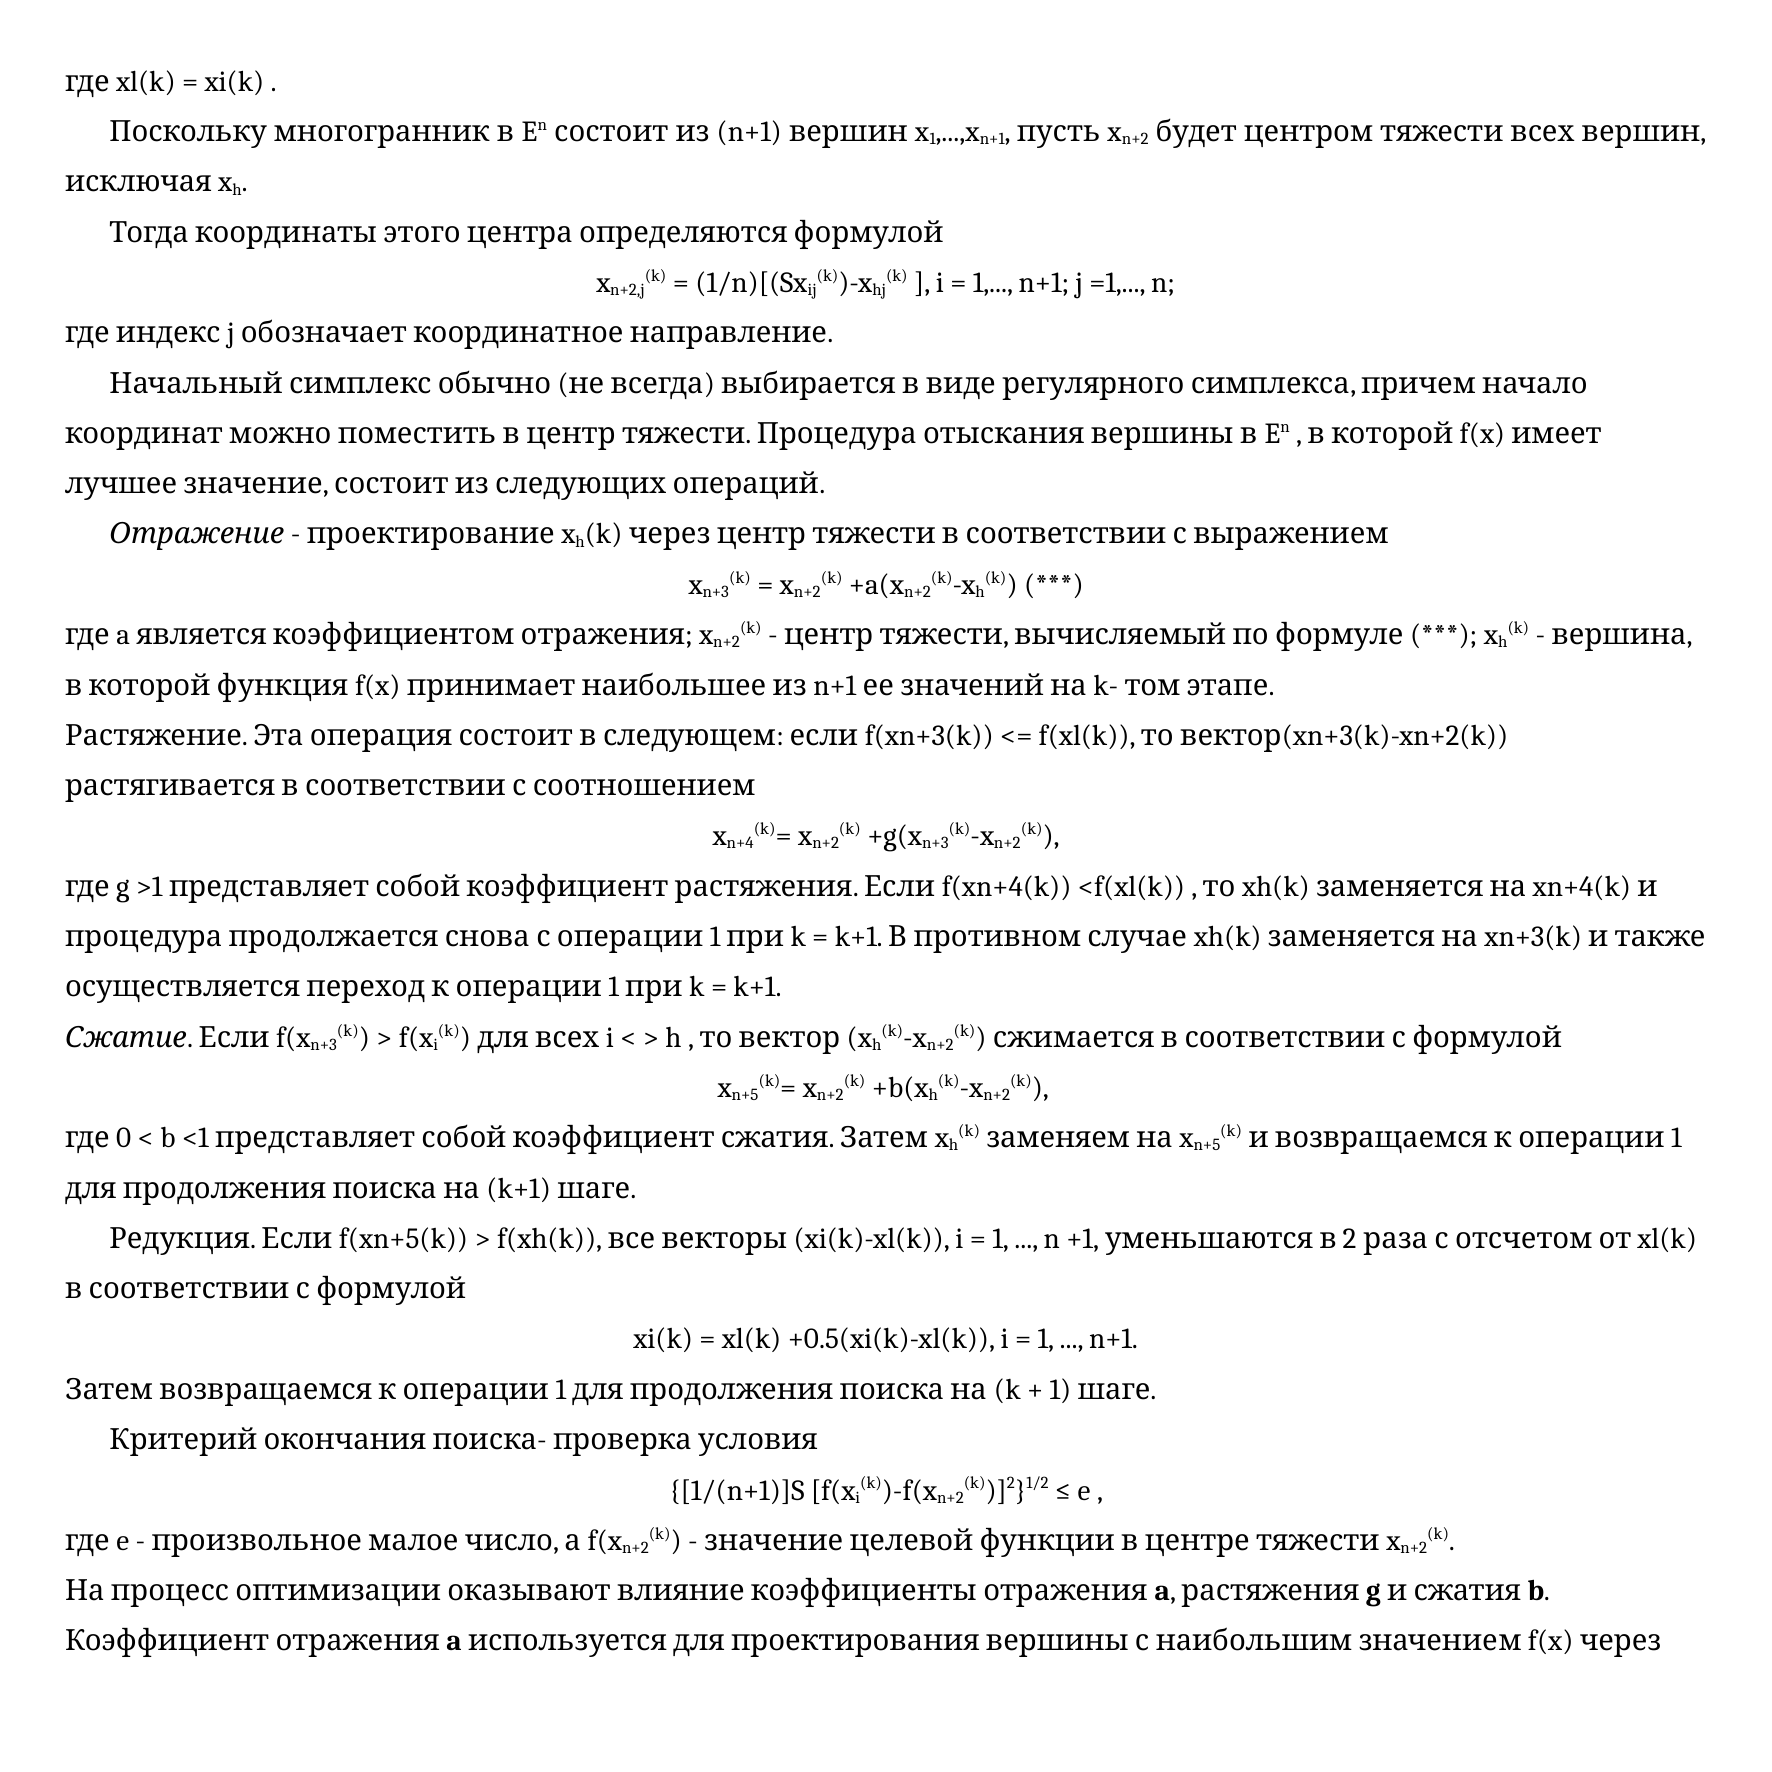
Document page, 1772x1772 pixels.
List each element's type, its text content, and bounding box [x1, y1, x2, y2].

table_cell Блок оптимизации параметров модели предназначен для подбора таких параметров оптимизации, которые бы удовлетворяли необходимым значениям критериев оптимизации. Свойства блока оптимизации: Режим оптимизации параметров — оптимизация осуществляется либо динамически в течение одного цикла моделирования системы, изменяя параметр оптимизации прямо в ходе моделирования, либо по полному переходному процессу системы с помощью серии последовательных циклов моделирования, в каждом из которых обновляется значение оптимизируемого параметра. Периодично анализа критериев оптимизации при расчете в динамике, сек — как часто в ходе моделирования будет происходить анализ критериев и следовательно изменение значения оптимизируемого параметра. Опция имеет смысл только при установленном динамическом режиме оптимизации параметров. Начальные приближения выходов блока — начальные значения оптимизируемых параметров с которых начинается расчет. Минимальные значения выходов блока — показывает минимальные значения, которые могут принимать оптимизируемые параметры. Максимальные значения выходов блока — показывает максимальные значения, которые могут принимать оптимизируемые параметры. Абсолютная точность подбора значений выходов — минимальный щаг, с которым могут изменяться выходные величины. Начальные приращения значений выходов — величина изменения значений выходов на первом шаге подбора. Минимальные значения входных критериев оптимизации — нижняя граница целевого диапазона критериев оптимизации. Задается в виде линейного массива, если критериев больше одного. Максимальные значения входных критериев оптимизации — верхняя граница целевого диапазона критериев оптимизации. Задается в виде линейного массива, если критериев больше одного. Тип суммарного критерия оптимизации — метод свертывания критериев, для формирования целевой функции. Метод оптимизации — используемый численный метод оптимизации. Максимальное количество повторных моделирований при расчете по полному переходному процессу — максимальное число повторных моделирований в ходе которых алгоритм будет пытаться подобрать оптимальные параметры. Если по окончании указанного числа расчетов, не были найдены значения параметров, удовлетворяющие критериям оптимизации, то расчет прерывается. Опция применима только если выбран режим оптимизации «По полному переходному процессу» Количество серий случайных испытаний для стохастического метода - Количество случайных испытаний в одной серии для стохастического метода - Выдача информации о процессе оптимизации — включение опции означает выдачу информационных сообщений о значении параметров и критериев оптимизации после каждого их изменения в процессе расчета системы. Параметры оптимизации или оптимизируемые параметры — это независимые величины, значение которых подбирается блоком на основании существующих численных методов оптимизации, с целью соответствия определенных критериев оптимизации своим целевым значениям. Критерии оптимизации — избранные величины, к диапазону значений которых предъявляются определенные требования, и на значения которых прямо или косвенно влияют значения параметров оптимизации. Таким образом, задачу оптимизации можно сформулировать, как нахождение вектора параметров оптимизации, при которых критерии качества удовлетворяют своим ограничениям. Задача оптимизации плохо поддается формализации, поэтому для получения сколь-нибудь эффективных ее результатов, множество критериев и параметров оптимизации, имеющих разную физическую природу и диапазоны изменения, должны быть масштабированы и переведены к нормированным величинам. При наличии множества критериев, для формализации условия задачи оптимизации, обычно переходят от нескольких частных критериев q1, …, qm к одному общему критерию, который формируется в виде функции частных критериев. Такую процедуру называют свертыванием критериев. В результате получаем общий критерий (целевую функцию) f(x) = j (q1(x), ... , qm(x) ) в виде функции от оптимизируемых параметров. Решение задачи многокритериальной оптимизации сводится к минимизации этого критерия. Один из наиболее часто используемых способов свертывания частных критериев — средний степенной критерий оптимальности. Именно он используется для свертывания критериев оптимизации в SimInTech: При p=1 получим аддитивный критерий При p=2 получим квадратичный критерий При p, стремящемся к бесконечности, общий критерий сводится к наибольшему из нормированных частных критериев (минимаксный критерий) При p=0, логарифмируя выражение общего критерия и переходя к пределу по p, стремящемуся к нулю, после применения правила Лопиталя получаем средний геометрический (мультипликативный) критерий оптимальности. Получив обобщенный критерий, можно приступать к решению задачи оптимизации. В SimInTech реализованы 3 наиболее подходящих для программной реализации алгоритма оптимизации, в которых решение о переходе в новую точку поиска принимается на основании сравнения значений критерия в двух точках. Алгоритм Поиск-2 Реализуется алгоритм деления шага пополам при одном оптимизируемом параметре (n = 1) и алгоритм преобразований матрицы направлений при n >1. Далее рассматривается алгоритм многомерного поиска. Направления поиска на k-том этапе задаются матрицей Sk. На очередном этапе производится серия спусков в направлениях векторов s1,...,sn, представляющих собой столбцы матрицы Sk . Векторы перемещений на каждом из спусков равны соответственно g₁s₁, ..., gnsn .. После выполнения спусков матрица направлений преобразуется по формуле Sk+1 = Sk Λk Pk где Λk - диагональная матрица, элементы которой равны λk = γi, если γi ≠0, и λk = 0.5, если γi = 0; Pk - ортогональная матрица. Умножение на ортогональную матрицу необходимо для изменения набора направлений поиска. Если на всех этапах Pk = I , то направления поиска не изменяются от этапа к этапу и мы имеем алгоритм покоординатного спуска. Очевидно, что выбор матриц Pk существенно влияет на эффективность поиска. Было испытано несколько различных способов выбора ортогональных матриц Pk , в том числе и случайный выбор. Лучшим оказался способ, при котором все матрицы Pk равны между собой и определяются в виде * Рассмотрим этапы алгоритма в многомерном случае. Начальная матрица направлений задается диагональной с элементами на главной диагонали, равными начальным приращениям по параметрам. Выполнить цикл для i=1, …, n: 2.1 Выполнить пробный щаг в направлении si: y=x+si Если этот шаг удачный (f(y)<f(x)), перейти к пункту 2.3. 2.2 Выполнить пробный шаг в противоположном направлении: y=x-si Если оба пробных шага оказались неудачными, принять λ=0.5 и перейти к пункту 2.4 2.3 Выполнить спуск в выбранном направлении, в результате получим новую точку поиска x=x+γsi, принять λ=|γ| 2.4 Принять si= λsi. Перейти к следующему значению счетчика цикла либо выйти из цикла (если i=n). Умножить матрицу направлений S на ортогональную матрицу P, задаваемую выражением (*). При выполнении условия окончания поиска завершить работу алгоритма, в противном случае — перейти к п.2 с новыми значениями вектора x и матрицы S. Поиск прекращается при выполнении одного из следующих условий: -целевая функция достигла минимума (все требования выполняются); -превышено заданное число вычислений целевой функции; -приращения по каждому из параметров стали меньше заданного значения; -принудительный останов. Алгоритм Поиск-4 Реализуется алгоритм квадратичной интерполяции при одном оптимизируемом параметре (n = 1) и алгоритм преобразований вращения и растяжения-сжатия (n >1). Рассмотрим алгоритм при n > 1. Он основан на выполнении преобразований растяжения - сжатия и преобразований вращения для такого преобразования системы координат, при котором матрица вторых производных (матрица Гессе) приближается к единичной, а направления поиска становятся сопряженными. Этот алгоритм использует квадратичную интерполяцию. Пусть H - симметричная положительно-определенная матрица. Будем строить последовательность матриц H0 = H, H1 ,..., Hk , Каждая из которых получается из предыдущей путем выполнения следующего преобразования Hk = PkT ΛkT Hk-1 Λk Pk где Λk - диагональная матрица с элементами λi = hii-1/2 (hii - диагональные элементы Hk-1); Pk - ортогональная матрица. После умножения матрицы Hk-1 слева и справа на Λk получаем матрицу с единичными диагональными элементами. Можно надеяться, что при подходящем выборе ортогональных матриц Pk матрица Hk будет стремиться к единичной. На этом, в частности, основан метод вращений для расчета собственных значений симметричных матриц. Рассмотрим задачу поиска минимума функции нескольких переменных. На k-м этапе поиска поочередно минимизируется функция в направлениях векторов s1 ,...,sn, представляющих собой столбцы матрицы Sk. Для нахождения точки минимума в направлении si используется квадратичная интерполяция по трем равноотстоящим точкам z = x - asi , x , y=x + asi . Одновременно для каждого направления вычисляется λi = a(f(y) + f(z)-2f(x))-1/2 (**) После выполнения серии спусков матрица S преобразуется по формуле Sk+1 = Sk Λk Pk , где Λk - диагональная матрица, элементы которой определяются по (**); Pk - некоторая ортогональная матрица. Для квадратичной целевой функции матрица SkT H Sk , где H - матрица Гессе, совпадает с матрицей Hk . Таким образом, при надлежащем выборе матриц Pk для квадратичной функции получаем SkT H Sk → I и направления поиска приближаются к сопряженным. В рассматриваемом алгоритме матрицы Pk одинаковы на всех этапах и определяются по формуле (*). Этапы работы алгоритма Поиск-4 аналогичны рассмотренным выше этапам алгоритма Поиск-2. Алгоритм Симплекс Используется метод «деформируемого многогранника» Недлера и Мида. В методе Нелдера-Мида минимизируется функция n независимых переменных с использованием n+1 вершин деформируемого многогранника. Каждая вершина может быть идентифицирована вектором x . Вершина (точка), в которой значение f(x) максимально, проектируется через центр тяжести (центроид) оставшихся вершин. Улучшенные (меньшие) значения целевой функции находятся последовательной заменой точки с максимальным значением f(x) на более “хорошие” точки, пока не будет найден минимум f(x). Далее кратко излагается суть алгоритма. Пусть xi(k) = [xi1(k),..., xij(k),..., xin(k)]T, i = 1,..., n+1, является i-й вершиной (точкой) на k-том этапе поиска, k = 0, 1,..., и пусть значение целевой функции в xi(k) равно f(xi(k)). Также отметим векторы многогранника, которые дают максимальное и минимальное значения. Определим f(xh(k)) = max{f(x1(k)),...,f(xn+1(k))}, где xh(k) = xi(k) , и f(xl(k)) = min{f(x1(k)),...,f(xn+1(k)), где xl(k) = xi(k) . Поскольку многогранник в En состоит из (n+1) вершин x1,...,xn+1, пусть xn+2 будет центром тяжести всех вершин, исключая xh. Тогда координаты этого центра определяются формулой xn+2,j(k) = (1/n)[(Sxij(k))-xhj(k) ], i = 1,..., n+1; j =1,..., n; где индекс j обозначает координатное направление. Начальный симплекс обычно (не всегда) выбирается в виде регулярного симплекса, причем начало координат можно поместить в центр тяжести. Процедура отыскания вершины в En , в которой f(x) имеет лучшее значение, состоит из следующих операций. Отражение - проектирование xh(k) через центр тяжести в соответствии с выражением xn+3(k) = xn+2(k) +a(xn+2(k)-xh(k)) (***) где a является коэффициентом отражения; xn+2(k) - центр тяжести, вычисляемый по формуле (***); xh(k) - вершина, в которой функция f(x) принимает наибольшее из n+1 ее значений на k- том этапе. Растяжение. Эта операция состоит в следующем: если f(xn+3(k)) <= f(xl(k)), то вектор(xn+3(k)-xn+2(k)) растягивается в соответствии с соотношением xn+4(k)= xn+2(k) +g(xn+3(k)-xn+2(k)), где g >1 представляет собой коэффициент растяжения. Если f(xn+4(k)) <f(xl(k)) , то xh(k) заменяется на xn+4(k) и процедура продолжается снова с операции 1 при k = k+1. В противном случае xh(k) заменяется на xn+3(k) и также осуществляется переход к операции 1 при k = k+1. Сжатие. Если f(xn+3(k)) > f(xi(k)) для всех i < > h , то вектор (xh(k)-xn+2(k)) сжимается в соответствии с формулой xn+5(k)= xn+2(k) +b(xh(k)-xn+2(k)), где 0 < b <1 представляет собой коэффициент сжатия. Затем xh(k) заменяем на xn+5(k) и возвращаемся к операции 1 для продолжения поиска на (k+1) шаге. Редукция. Если f(xn+5(k)) > f(xh(k)), все векторы (xi(k)-xl(k)), i = 1, ..., n +1, уменьшаются в 2 раза с отсчетом от xl(k) в соответствии с формулой xi(k) = xl(k) +0.5(xi(k)-xl(k)), i = 1, ..., n+1. Затем возвращаемся к операции 1 для продолжения поиска на (k + 1) шаге. Критерий окончания поиска- проверка условия {[1/(n+1)]S [f(xi(k))-f(xn+2(k))]2}1/2 ≤ e , где e - произвольное малое число, а f(xn+2(k)) - значение целевой функции в центре тяжести xn+2(k). На процесс оптимизации оказывают влияние коэффициенты отражения a, растяжения g и сжатия b. Коэффициент отражения a используется для проектирования вершины с наибольшим значением f(x) через центр тяжести деформируемого многогранника. Коэффициент g вводится для растяжения вектора поиска в случае, если отражение дает вершину со значением f(x) меньшим, чем наименьшее значение f(x), полученное до отражения. Коэффициент сжатия b используется для уменьшения вектора поиска, если операция отражения не привела к вершине со значением f(x), меньшим, чем второе по величине (после наибольшего) значение f(x), полученное до отражения. Таким образом, с помощью операций растяжения или сжатия размеры и форма деформируемого многогранника масштабируются так, чтобы они удовлетворяли топологии решаемой задачи. После того, как деформируемый многогранник подходящим образом масштабируется, его размеры должны поддерживаться неизменными, пока изменения в топологии задачи не потребуют применения многогранника другой формы. Анализ, проведенный Нелдером и Мидом, показал, что компромиссное значение a = 1. Ими также рекомендованы значения b = 0.5, g = 2. Более поздние исследования показали, что рекомендуются диапазоны 0.4≤ b ≤ 0.6, 2.8 ≤ g ≤3.0, причем при 0< b < 0.4 существует вероятность того, что из-за уплощения многогранника будет иметь место преждевременное окончание процесса, а при b>0.6 может потребоваться большее число шагов для достижения окончательного решения. Работа с блоком оптимизации. На вход блока подается вектор критериев оптимизации. На основании их значений, используя численные методы оптимизации, происходит подбор значения вектора параметров оптимизации так, чтобы значения критериев лежали в необходимом диапазоне. Рассмотрим примеры использования блока оптимизации параметров модели. В пакет поставки SimInTech входит набор демонстрационных проектов, в том числе показывающих работу блока оптимизации. Проекты находятся по адресу C:\SimInTech\Demo\Automatic\Оптимизация Откроем проект Оптимизация в динамике.prt Синусоидальный сигнал подается на две системы — эталонную и настраиваемую. Далее вычитатель определяет сигнал рассогласования между системами и подает его на вход блока оптимизации, который, осуществляя сравнения сигнала рассогласования с его целевым значением, а также применяя методы численной оптимизации, генерирует на выходе некий корректирующий множитель, на который домножается сигнал настраиваемой системы с целью минимизации отклонения от эталонной. В данном случае параметром оптимизации является некий корректирующий коэффициент, а критерием оптимизации — величина рассогласования между выходами эталонной и настраиваиваемой системами. В ходе динамического расчета в течение одного цикла моделирования системы, блок оптимизации подбирает такой корректирующий коэффициент для настраиваемой системы, что сигнал рассогласования между эталонной и настраиваемой системами стремится к нулю. Второй пример Оптимизация с повторениями расчётов.prt показывает работу блока в режиме повторения расчетов. В данном примере источник равномерного шума аналогично подается на две системы — некую эталонную и настраиваемую. Затем вычитатель формирует сигнал рассогласования, подаваемый на блок RMS, считающий среднеквадратичное отклонение сигнала рассогласования за один полный цикл расчета системы. Блок оптимизации рассчитывает корректирующий коэффициент, пытаясь минимизировать среднеквадратичное отклонение. В итоге, за несколько последовательных расчетов модели, сигнал рассогласования стал стремиться к нулю, и форма сигналов практически совпала. Таким образом системе понадобилось 5 последовательных расчетов, чтобы скорректировать сигнал настраиваемой системы так , чтобы он совпадал с эталонной. [59, 59, 1713, 1664]
